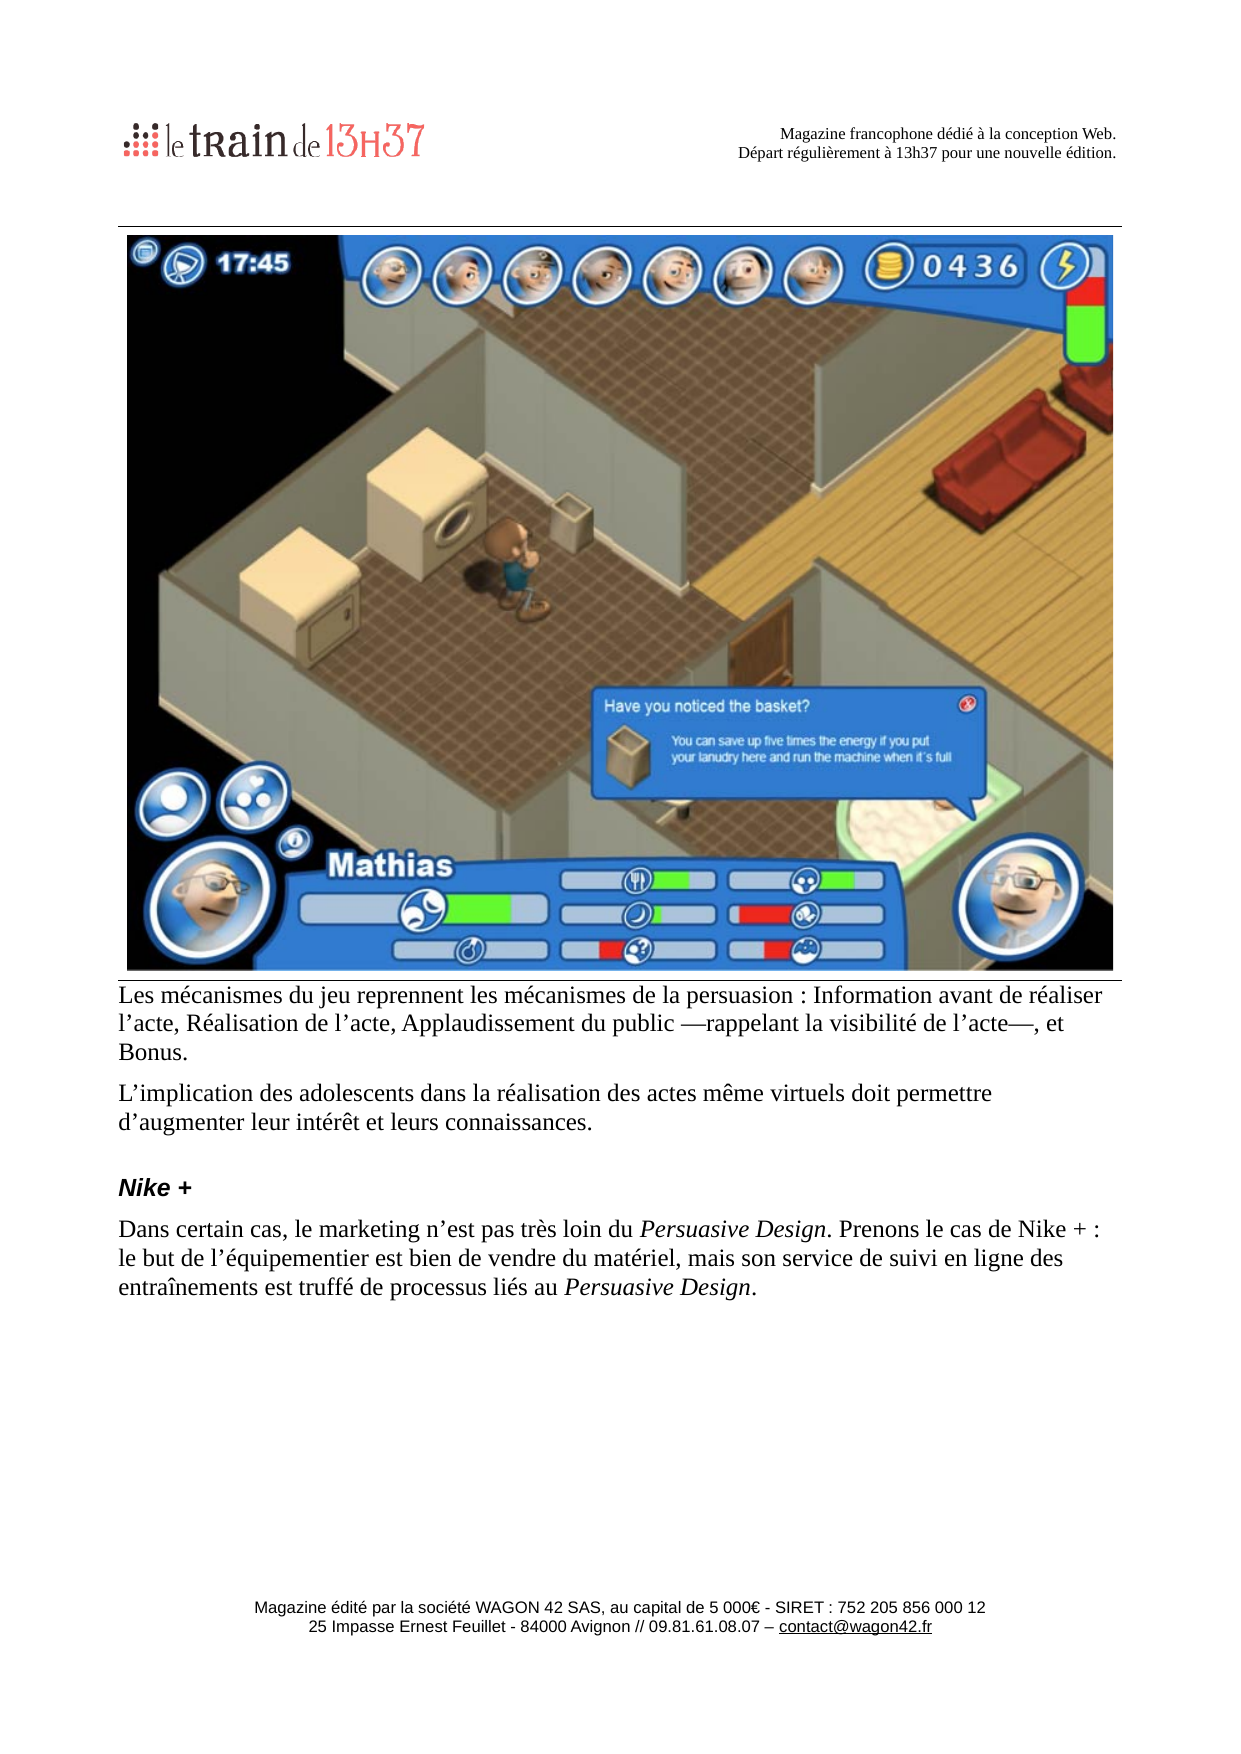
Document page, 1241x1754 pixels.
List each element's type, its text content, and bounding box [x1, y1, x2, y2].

picture [123, 123, 425, 157]
subtitle Nike + [118, 1173, 1122, 1202]
text L’implication des adolescents dans la réalisation des actes même virtuels doit permettre d’augmenter leur intérêt et leurs connaissances. [118, 1078, 1122, 1136]
text Les mécanismes du jeu reprennent les mécanismes de la persuasion : Information avant de réaliser l’acte, Réalisation de l’acte, Applaudissement du public —rappelant la visibilité de l’acte—, et Bonus. [118, 981, 1122, 1066]
text Dans certain cas, le marketing n’est pas très loin du Persuasive Design. Prenons le cas de Nike + : le but de l’équipementier est bien de vendre du matériel, mais son service de suivi en ligne des entraînements est truffé de processus liés au Persuasive Design. [118, 1214, 1122, 1301]
picture [127, 235, 1114, 971]
